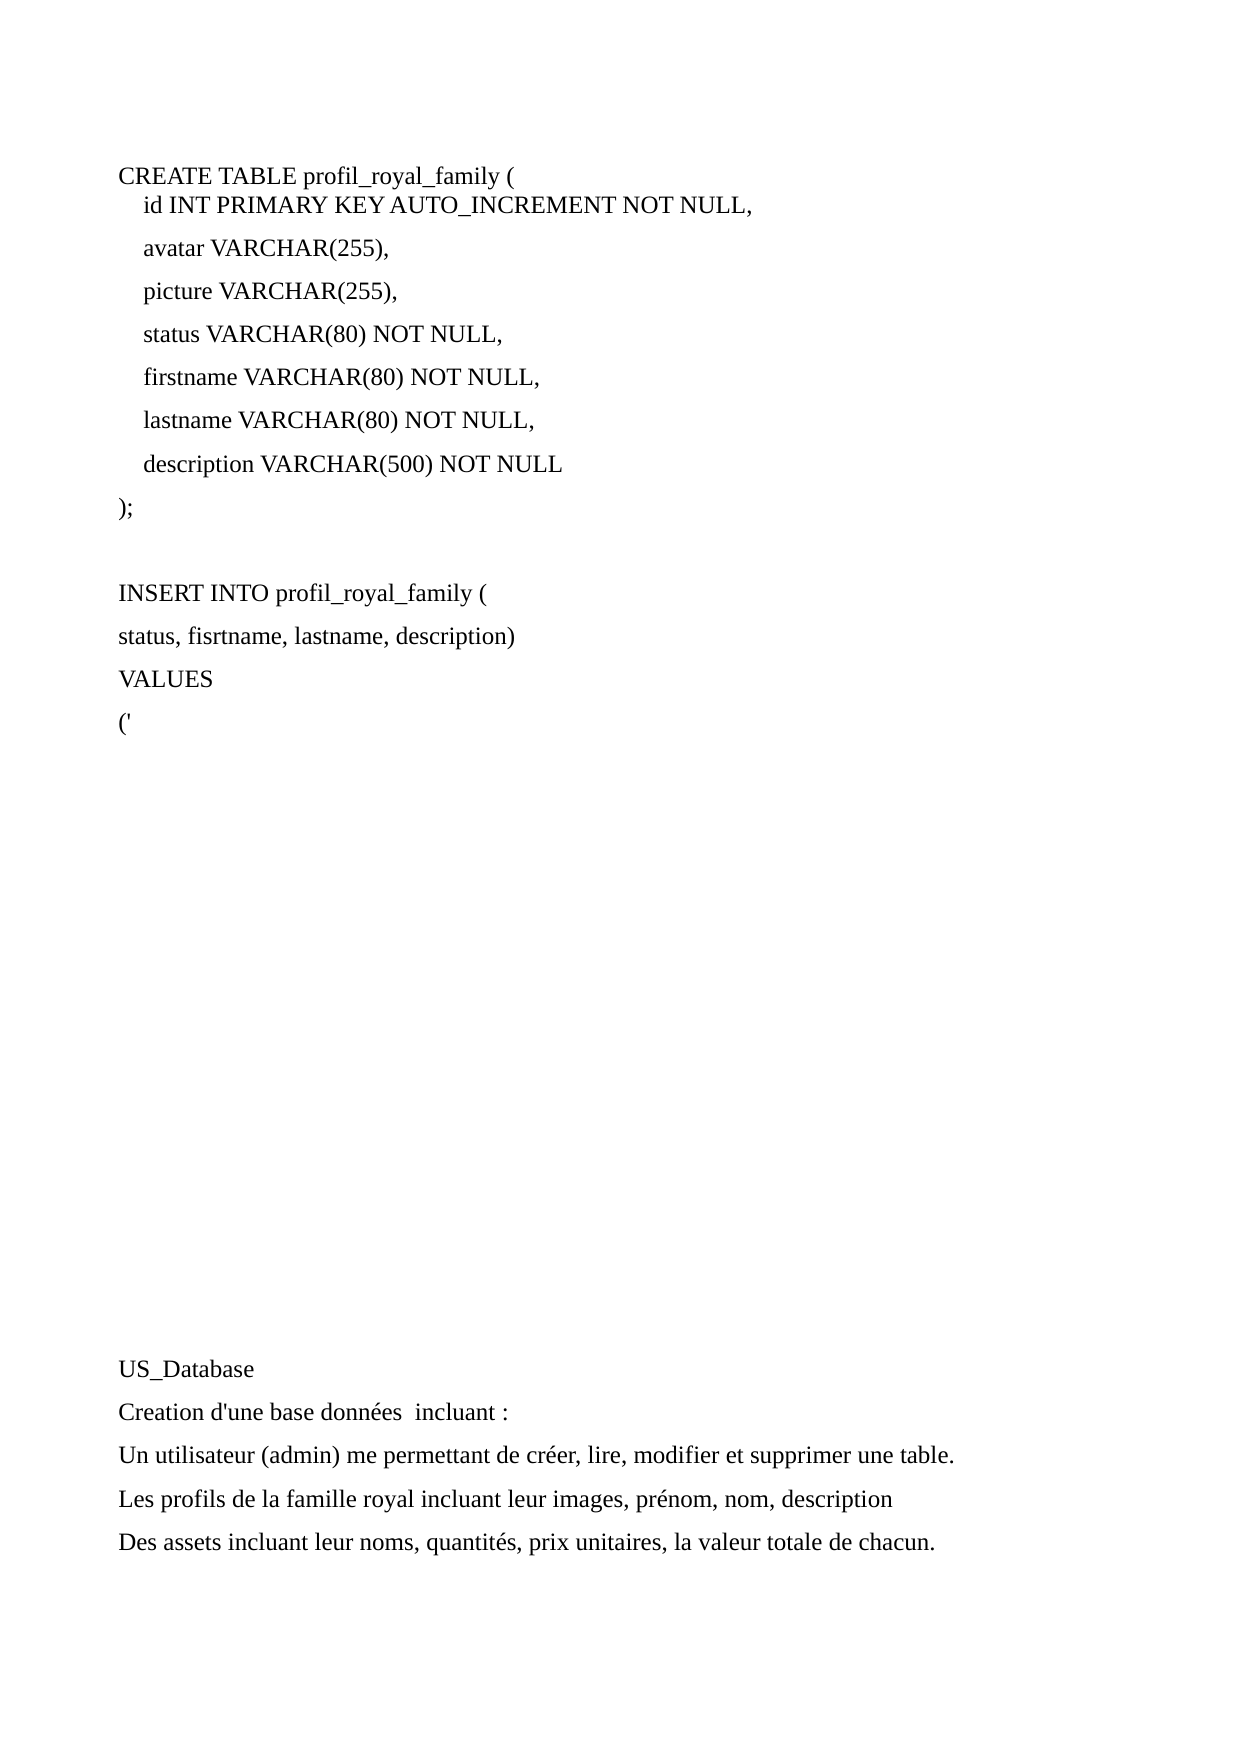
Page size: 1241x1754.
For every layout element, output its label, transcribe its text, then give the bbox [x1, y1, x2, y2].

text INSERT INTO profil_royal_family ( [118, 578, 1122, 607]
text firstname VARCHAR(80) NOT NULL, [118, 362, 1122, 391]
text VALUES [118, 664, 1122, 693]
text description VARCHAR(500) NOT NULL [118, 449, 1122, 477]
text Creation d'une base données incluant : [118, 1397, 1122, 1426]
text picture VARCHAR(255), [118, 276, 1122, 305]
text avatar VARCHAR(255), [118, 233, 1122, 262]
text (' [118, 707, 1122, 736]
text status VARCHAR(80) NOT NULL, [118, 319, 1122, 348]
text Les profils de la famille royal incluant leur images, prénom, nom, description [118, 1484, 1122, 1512]
text id INT PRIMARY KEY AUTO_INCREMENT NOT NULL, [118, 190, 1122, 219]
text CREATE TABLE profil_royal_family ( [118, 161, 1122, 190]
text lastname VARCHAR(80) NOT NULL, [118, 406, 1122, 434]
text US_Database [118, 1354, 1122, 1383]
text Des assets incluant leur noms, quantités, prix unitaires, la valeur totale de chacun. [118, 1527, 1122, 1556]
text status, fisrtname, lastname, description) [118, 621, 1122, 650]
text ); [118, 492, 1122, 521]
text Un utilisateur (admin) me permettant de créer, lire, modifier et supprimer une table. [118, 1441, 1122, 1469]
